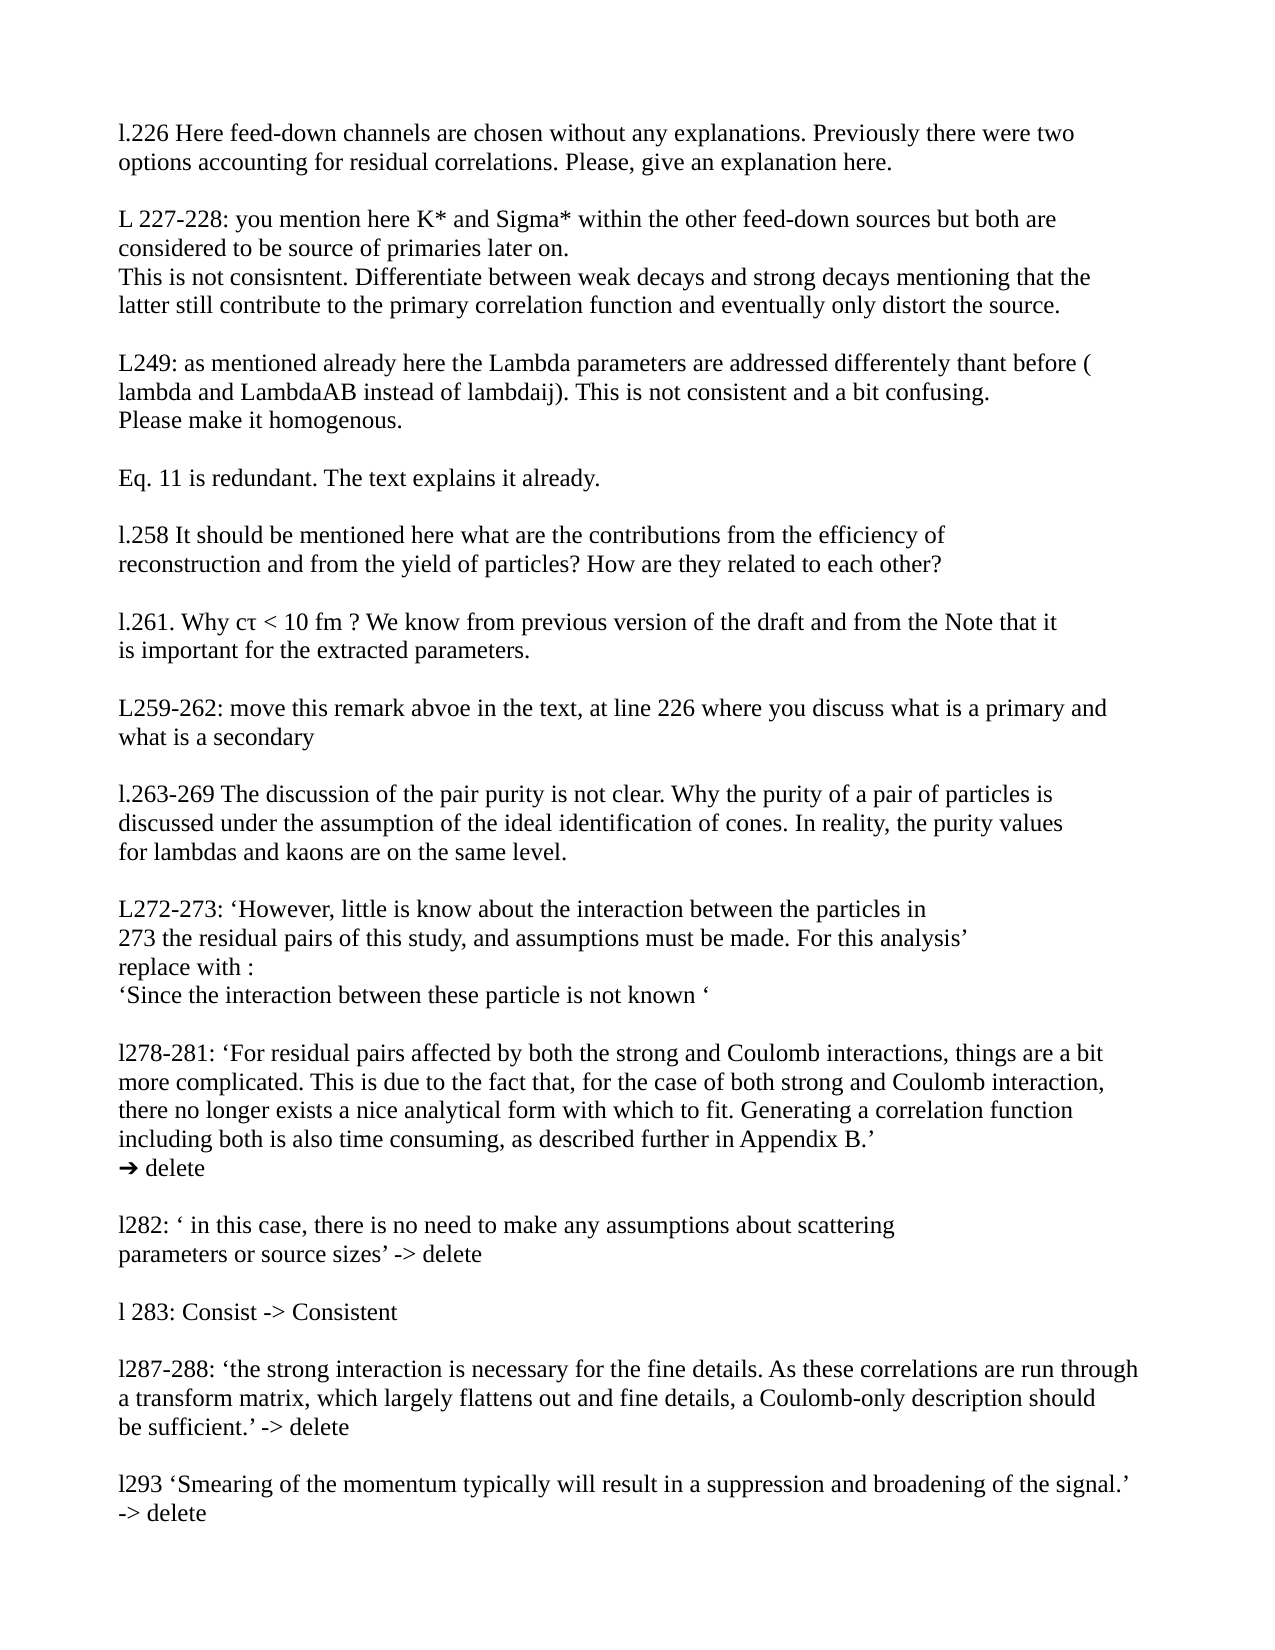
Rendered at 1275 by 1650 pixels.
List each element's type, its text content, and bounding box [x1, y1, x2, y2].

text l.226 Here feed-down channels are chosen without any explanations. Previously there were two [118, 118, 1157, 147]
text ‘Since the interaction between these particle is not known ‘ [118, 981, 1157, 1009]
text -> delete [118, 1498, 1157, 1527]
text l282: ‘ in this case, there is no need to make any assumptions about scattering [118, 1211, 1157, 1239]
text Please make it homogenous. [118, 406, 1157, 434]
text discussed under the assumption of the ideal identification of cones. In reality, the purity values [118, 808, 1157, 837]
text reconstruction and from the yield of particles? How are they related to each other? [118, 549, 1157, 578]
text what is a secondary [118, 722, 1157, 751]
text be sufficient.’ -> delete [118, 1412, 1157, 1441]
text options accounting for residual correlations. Please, give an explanation here. [118, 147, 1157, 176]
text lambda and LambdaAB instead of lambdaij). This is not consistent and a bit confusing. [118, 377, 1157, 406]
text L272-273: ‘However, little is know about the interaction between the particles in [118, 894, 1157, 923]
text considered to be source of primaries later on. [118, 233, 1157, 262]
text parameters or source sizes’ -> delete [118, 1239, 1157, 1268]
text l.261. Why cτ < 10 fm ? We know from previous version of the draft and from the Note that it [118, 607, 1157, 636]
text including both is also time consuming, as described further in Appendix B.’ [118, 1124, 1157, 1153]
text replace with : [118, 952, 1157, 981]
text is important for the extracted parameters. [118, 636, 1157, 664]
text L 227-228: you mention here K* and Sigma* within the other feed-down sources but both are [118, 204, 1157, 233]
text more complicated. This is due to the fact that, for the case of both strong and Coulomb interaction, [118, 1067, 1157, 1096]
text l293 ‘Smearing of the momentum typically will result in a suppression and broadening of the signal.’ [118, 1469, 1157, 1498]
text L249: as mentioned already here the Lambda parameters are addressed differentely thant before ( [118, 348, 1157, 377]
text l 283: Consist -> Consistent [118, 1297, 1157, 1326]
text l.263-269 The discussion of the pair purity is not clear. Why the purity of a pair of particles is [118, 779, 1157, 808]
text latter still contribute to the primary correlation function and eventually only distort the source. [118, 291, 1157, 319]
text Eq. 11 is redundant. The text explains it already. [118, 463, 1157, 492]
text a transform matrix, which largely flattens out and fine details, a Coulomb-only description should [118, 1383, 1157, 1412]
text for lambdas and kaons are on the same level. [118, 837, 1157, 866]
text 273 the residual pairs of this study, and assumptions must be made. For this analysis’ [118, 923, 1157, 952]
text l278-281: ‘For residual pairs affected by both the strong and Coulomb interactions, things are a bit [118, 1038, 1157, 1067]
text This is not consisntent. Differentiate between weak decays and strong decays mentioning that the [118, 262, 1157, 291]
text ➔ delete [118, 1153, 1157, 1182]
text there no longer exists a nice analytical form with which to fit. Generating a correlation function [118, 1096, 1157, 1124]
text l287-288: ‘the strong interaction is necessary for the fine details. As these correlations are run through [118, 1354, 1157, 1383]
text l.258 It should be mentioned here what are the contributions from the efficiency of [118, 521, 1157, 549]
text L259-262: move this remark abvoe in the text, at line 226 where you discuss what is a primary and [118, 693, 1157, 722]
